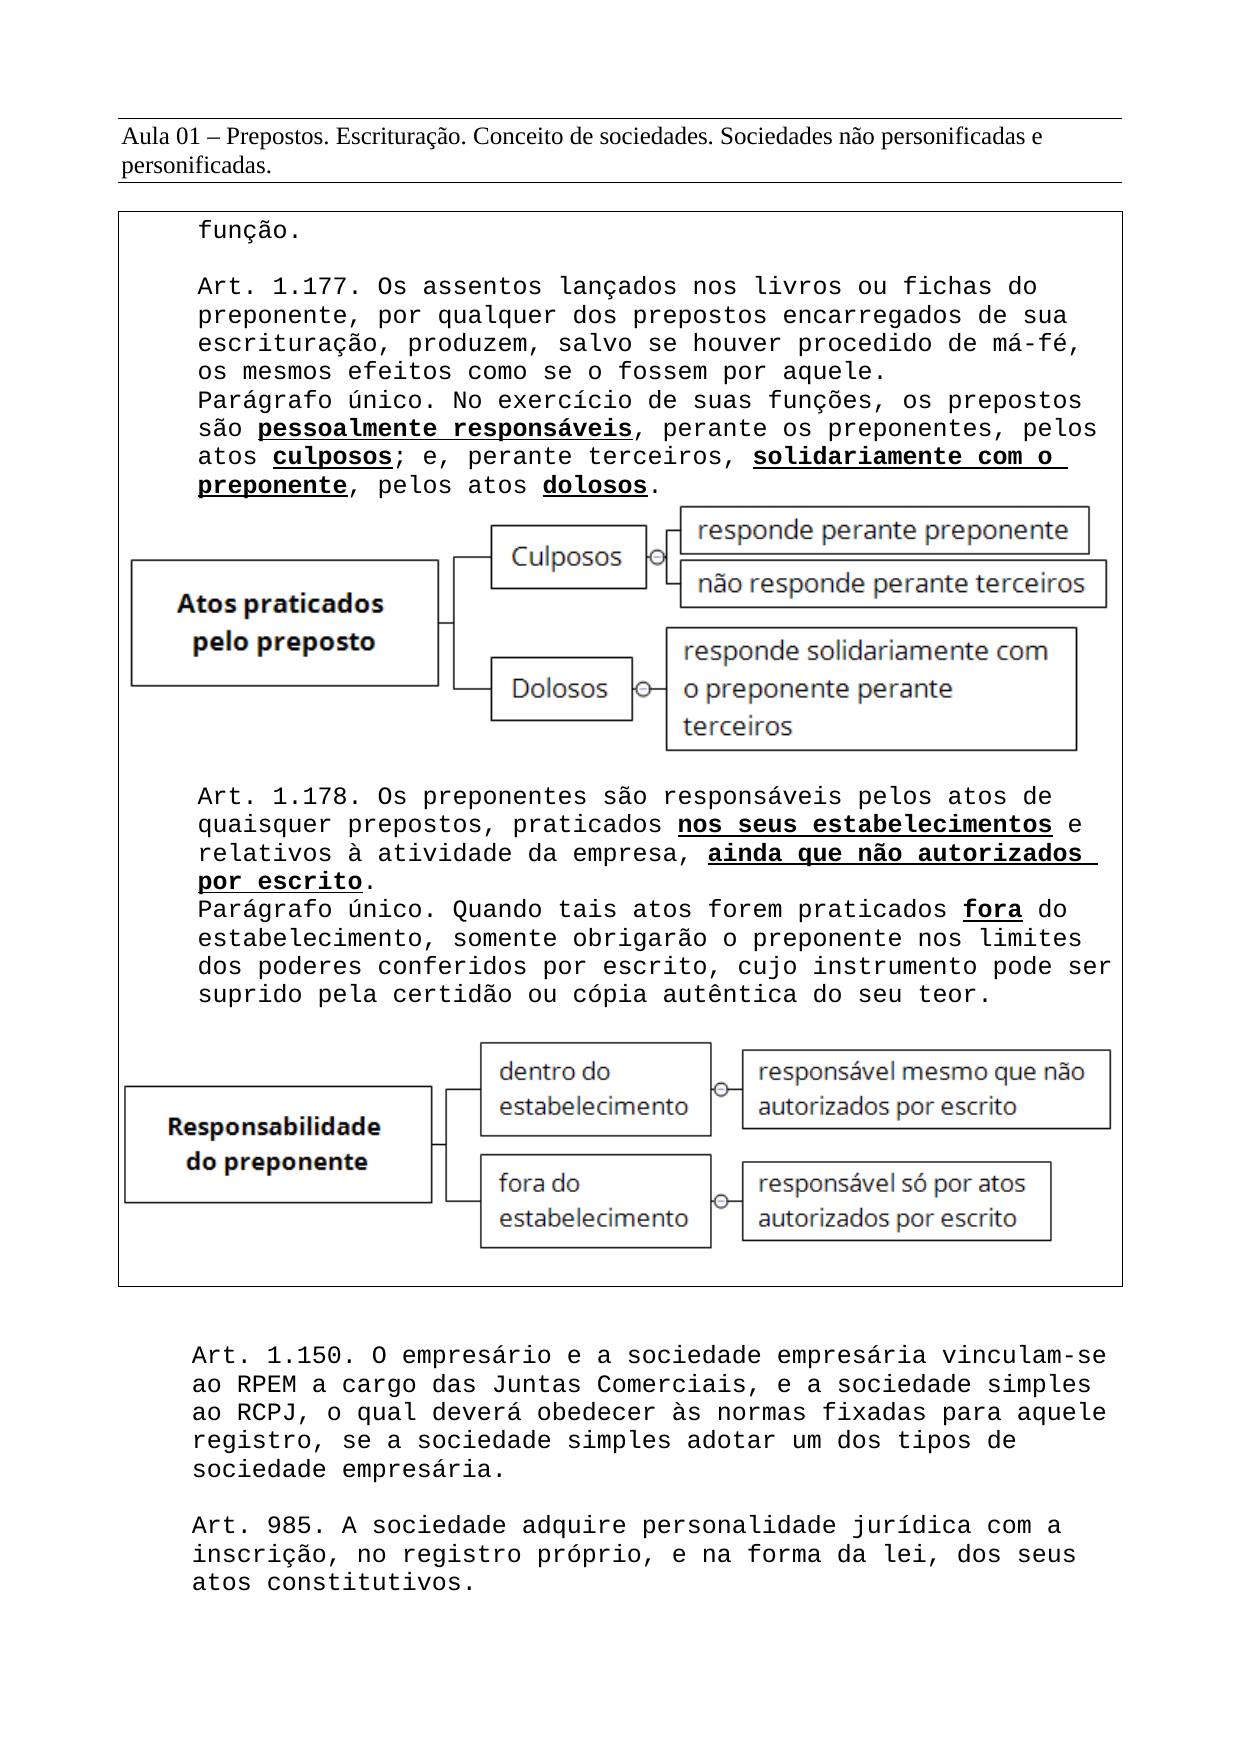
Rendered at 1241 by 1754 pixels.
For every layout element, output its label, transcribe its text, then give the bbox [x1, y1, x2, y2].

table_header função. Art. 1.177. Os assentos lançados nos livros ou fichas do preponente, por qualquer dos prepostos encarregados de sua escrituração, produzem, salvo se houver procedido de má-fé, os mesmos efeitos como se o fossem por aquele. Parágrafo único. No exercício de suas funções, os prepostos são pessoalmente responsáveis, perante os preponentes, pelos atos culposos; e, perante terceiros, solidariamente com o preponente, pelos atos dolosos. Art. 1.178. Os preponentes são responsáveis pelos atos de quaisquer prepostos, praticados nos seus estabelecimentos e relativos à atividade da empresa, ainda que não autorizados por escrito. Parágrafo único. Quando tais atos forem praticados fora do estabelecimento, somente obrigarão o preponente nos limites dos poderes conferidos por escrito, cujo instrumento pode ser suprido pela certidão ou cópia autêntica do seu teor. [119, 212, 1122, 1038]
table_header [119, 1039, 1122, 1286]
picture [128, 500, 1112, 756]
picture [123, 1038, 1117, 1253]
text Art. 1.150. O empresário e a sociedade empresária vinculam-se ao RPEM a cargo das Juntas Comerciais, e a sociedade simples ao RCPJ, o qual deverá obedecer às normas fixadas para aquele registro, se a sociedade simples adotar um dos tipos de sociedade empresária. [192, 1343, 1122, 1485]
text Art. 985. A sociedade adquire personalidade jurídica com a inscrição, no registro próprio, e na forma da lei, dos seus atos constitutivos. [192, 1513, 1122, 1598]
